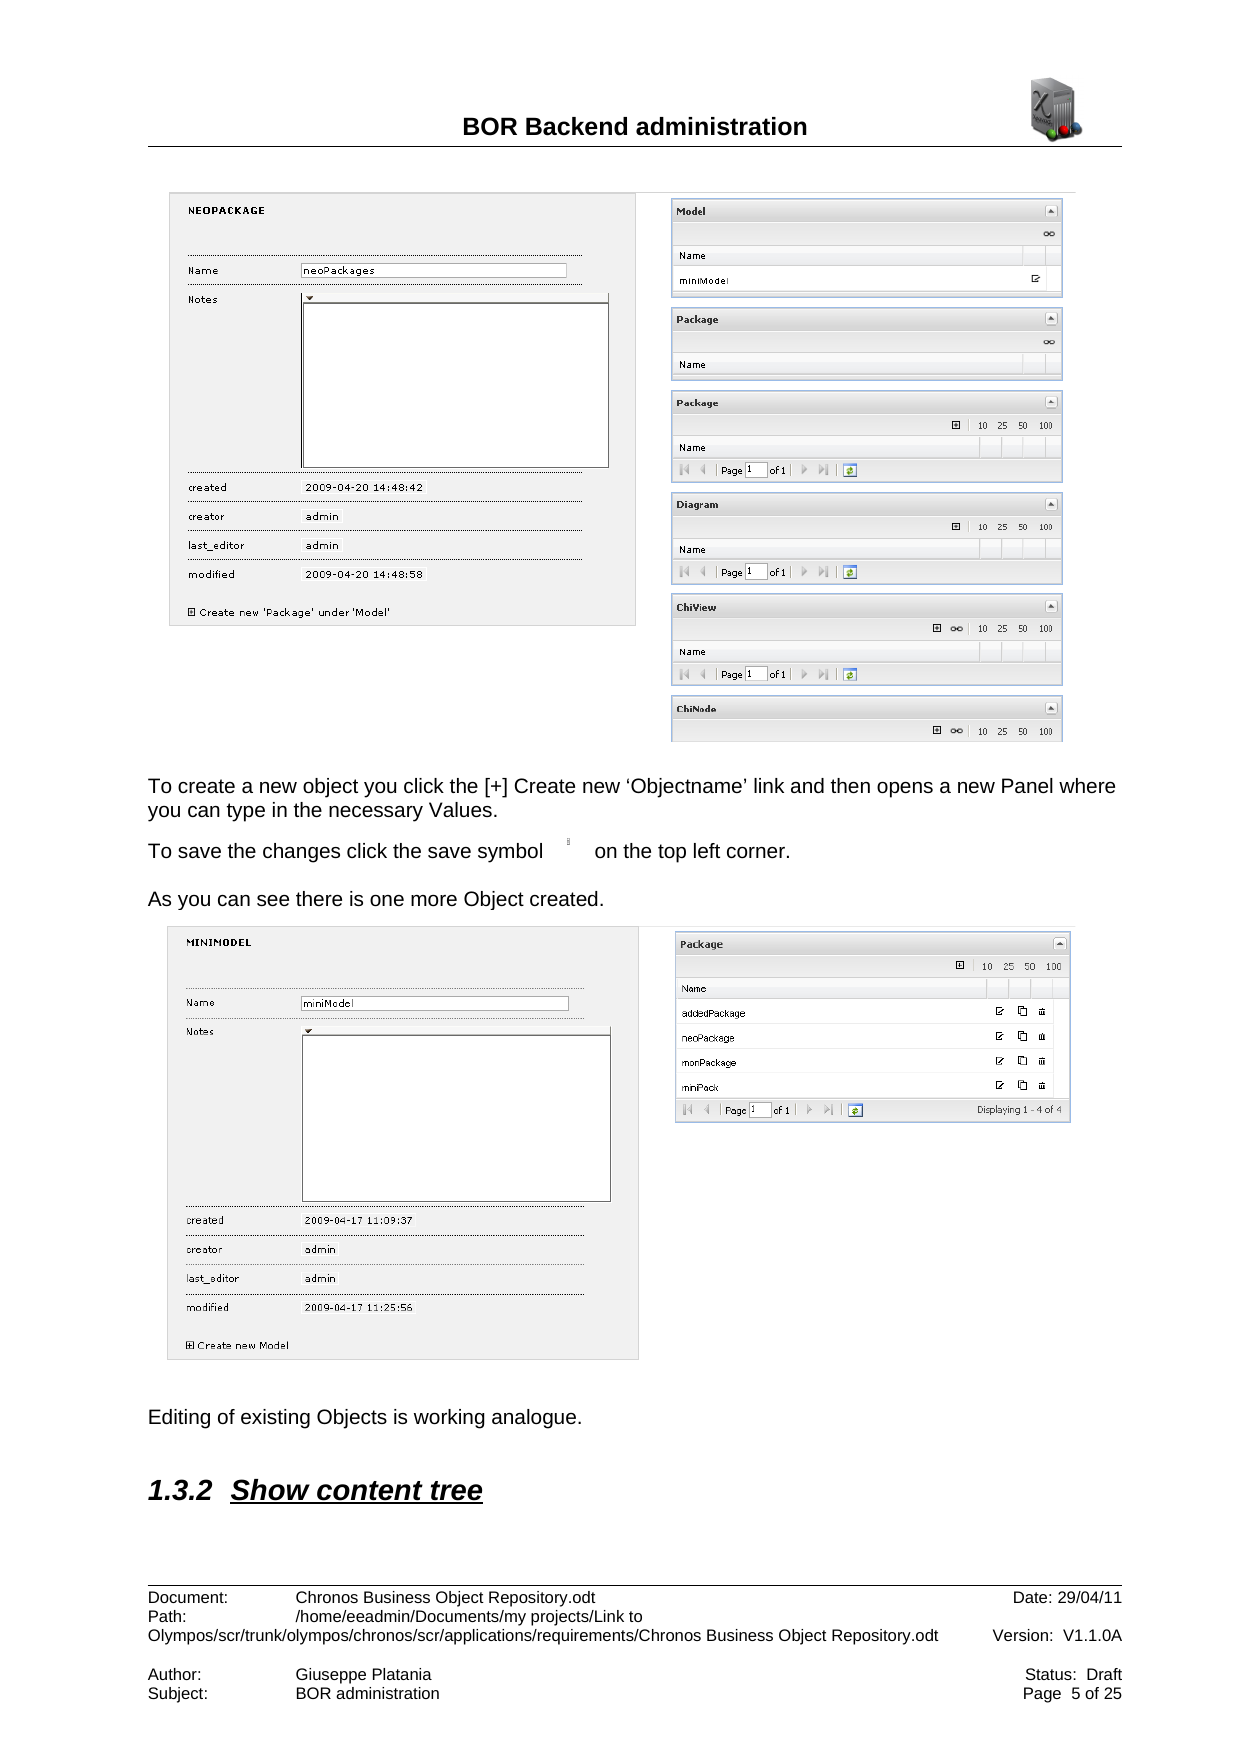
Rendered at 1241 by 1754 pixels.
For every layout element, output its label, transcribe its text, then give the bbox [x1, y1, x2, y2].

text As you can see there is one more Object created. [148, 886, 1122, 910]
text To save the changes click the save symbol on the top left corner. [148, 822, 1122, 862]
text Editing of existing Objects is working analogue. [148, 1404, 1122, 1428]
picture [566, 831, 572, 849]
picture [164, 186, 1076, 742]
picture [1029, 75, 1085, 143]
picture [164, 919, 1076, 1372]
text To create a new object you click the [+] Create new ‘Objectname’ link and then opens a new Panel where you can type in the necessary Values. [148, 774, 1122, 822]
subtitle Show content tree [148, 1473, 1122, 1506]
